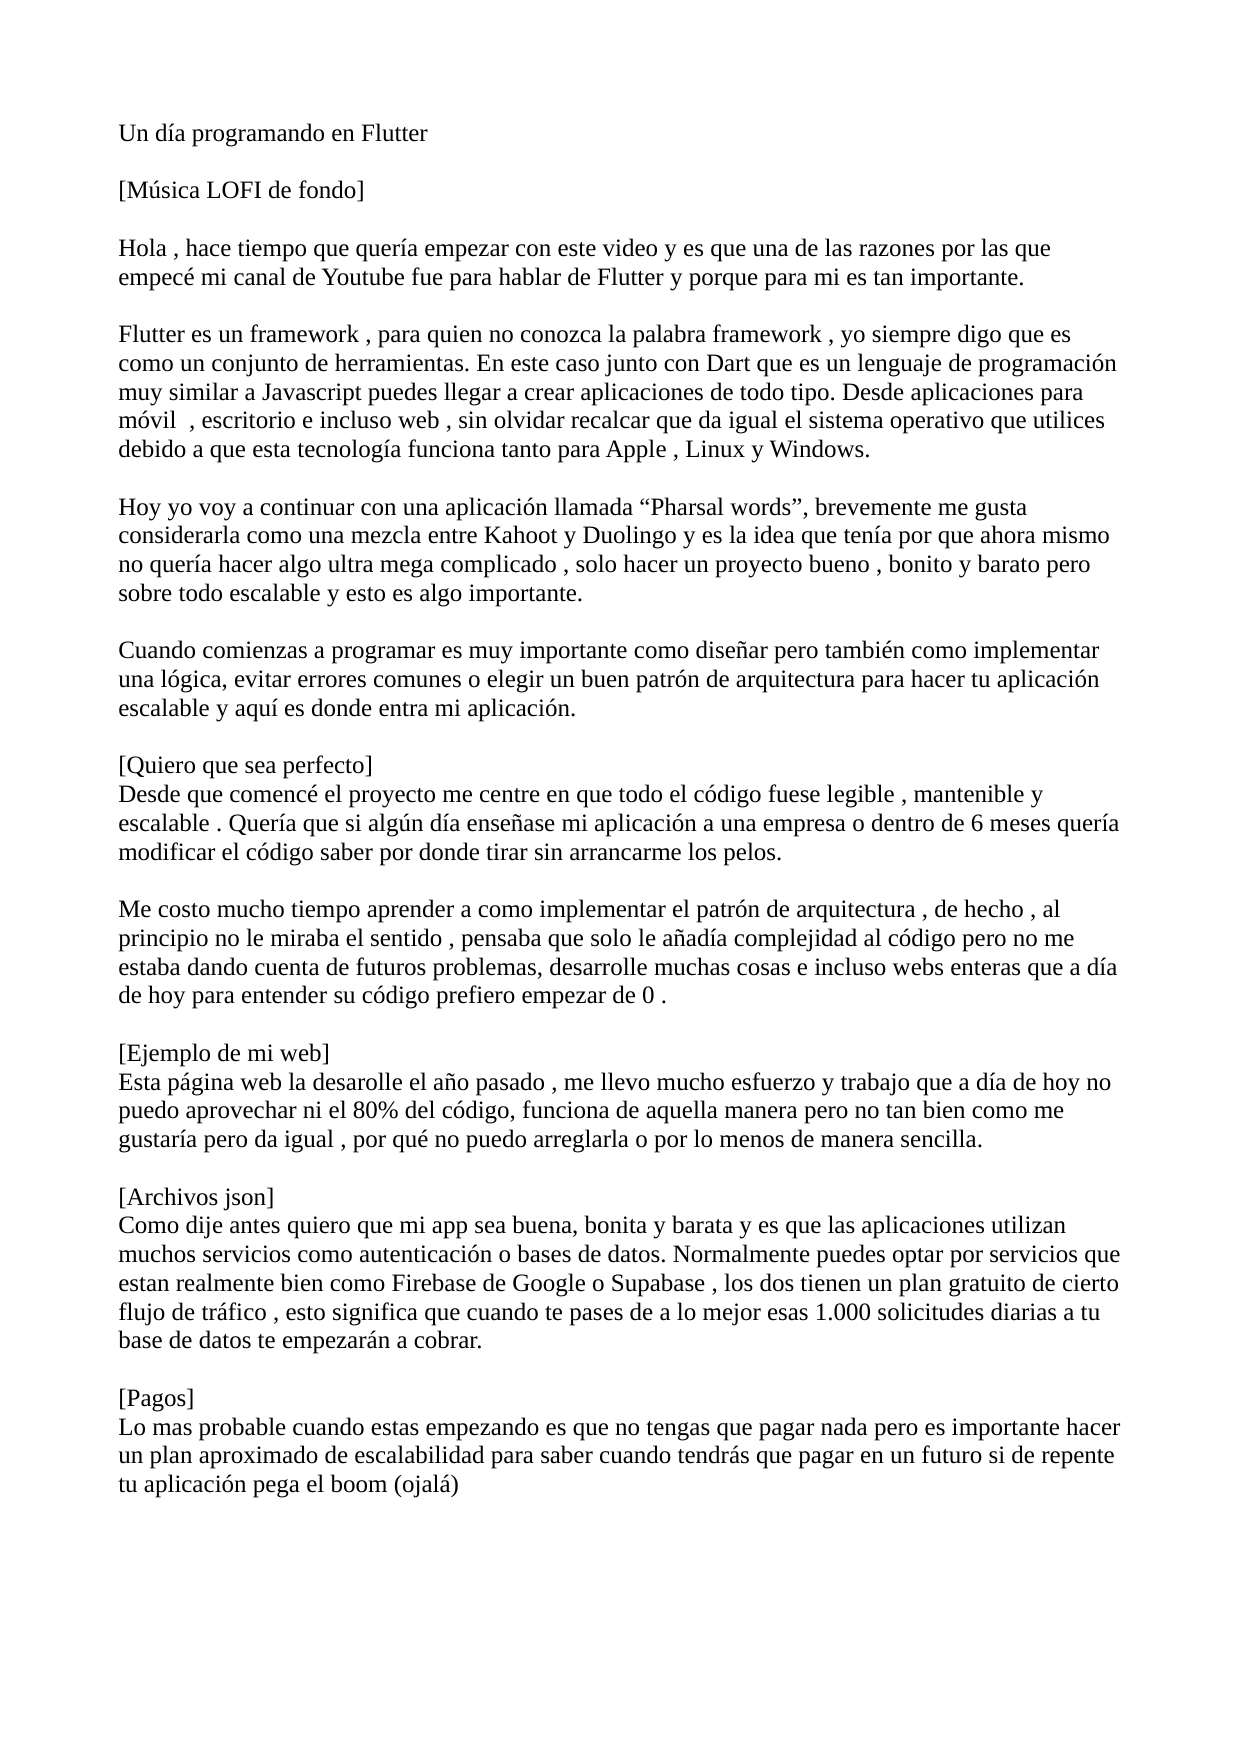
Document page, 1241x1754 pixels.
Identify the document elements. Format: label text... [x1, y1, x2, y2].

text Esta página web la desarolle el año pasado , me llevo mucho esfuerzo y trabajo que a día de hoy no puedo aprovechar ni el 80% del código, funciona de aquella manera pero no tan bien como me gustaría pero da igual , por qué no puedo arreglarla o por lo menos de manera sencilla. [Archivos json] [118, 1067, 1122, 1211]
text Flutter es un framework , para quien no conozca la palabra framework , yo siempre digo que es como un conjunto de herramientas. En este caso junto con Dart que es un lenguaje de programación muy similar a Javascript puedes llegar a crear aplicaciones de todo tipo. Desde aplicaciones para móvil , escritorio e incluso web , sin olvidar recalcar que da igual el sistema operativo que utilices debido a que esta tecnología funciona tanto para Apple , Linux y Windows. [118, 319, 1122, 463]
text Cuando comienzas a programar es muy importante como diseñar pero también como implementar una lógica, evitar errores comunes o elegir un buen patrón de arquitectura para hacer tu aplicación escalable y aquí es donde entra mi aplicación. [118, 636, 1122, 722]
text Me costo mucho tiempo aprender a como implementar el patrón de arquitectura , de hecho , al principio no le miraba el sentido , pensaba que solo le añadía complejidad al código pero no me estaba dando cuenta de futuros problemas, desarrolle muchas cosas e incluso webs enteras que a día de hoy para entender su código prefiero empezar de 0 . [118, 894, 1122, 1009]
text [Pagos] [118, 1383, 1122, 1412]
text Hola , hace tiempo que quería empezar con este video y es que una de las razones por las que empecé mi canal de Youtube fue para hablar de Flutter y porque para mi es tan importante. [118, 233, 1122, 291]
text Un día programando en Flutter [118, 118, 1122, 147]
text Como dije antes quiero que mi app sea buena, bonita y barata y es que las aplicaciones utilizan muchos servicios como autenticación o bases de datos. Normalmente puedes optar por servicios que estan realmente bien como Firebase de Google o Supabase , los dos tienen un plan gratuito de cierto flujo de tráfico , esto significa que cuando te pases de a lo mejor esas 1.000 solicitudes diarias a tu base de datos te empezarán a cobrar. [118, 1211, 1122, 1354]
text [Quiero que sea perfecto] [118, 751, 1122, 779]
text Lo mas probable cuando estas empezando es que no tengas que pagar nada pero es importante hacer un plan aproximado de escalabilidad para saber cuando tendrás que pagar en un futuro si de repente tu aplicación pega el boom (ojalá) [118, 1412, 1122, 1498]
text [Música LOFI de fondo] [118, 176, 1122, 204]
text Hoy yo voy a continuar con una aplicación llamada “Pharsal words”, brevemente me gusta considerarla como una mezcla entre Kahoot y Duolingo y es la idea que tenía por que ahora mismo no quería hacer algo ultra mega complicado , solo hacer un proyecto bueno , bonito y barato pero sobre todo escalable y esto es algo importante. [118, 492, 1122, 607]
text [Ejemplo de mi web] [118, 1038, 1122, 1067]
text Desde que comencé el proyecto me centre en que todo el código fuese legible , mantenible y escalable . Quería que si algún día enseñase mi aplicación a una empresa o dentro de 6 meses quería modificar el código saber por donde tirar sin arrancarme los pelos. [118, 779, 1122, 866]
